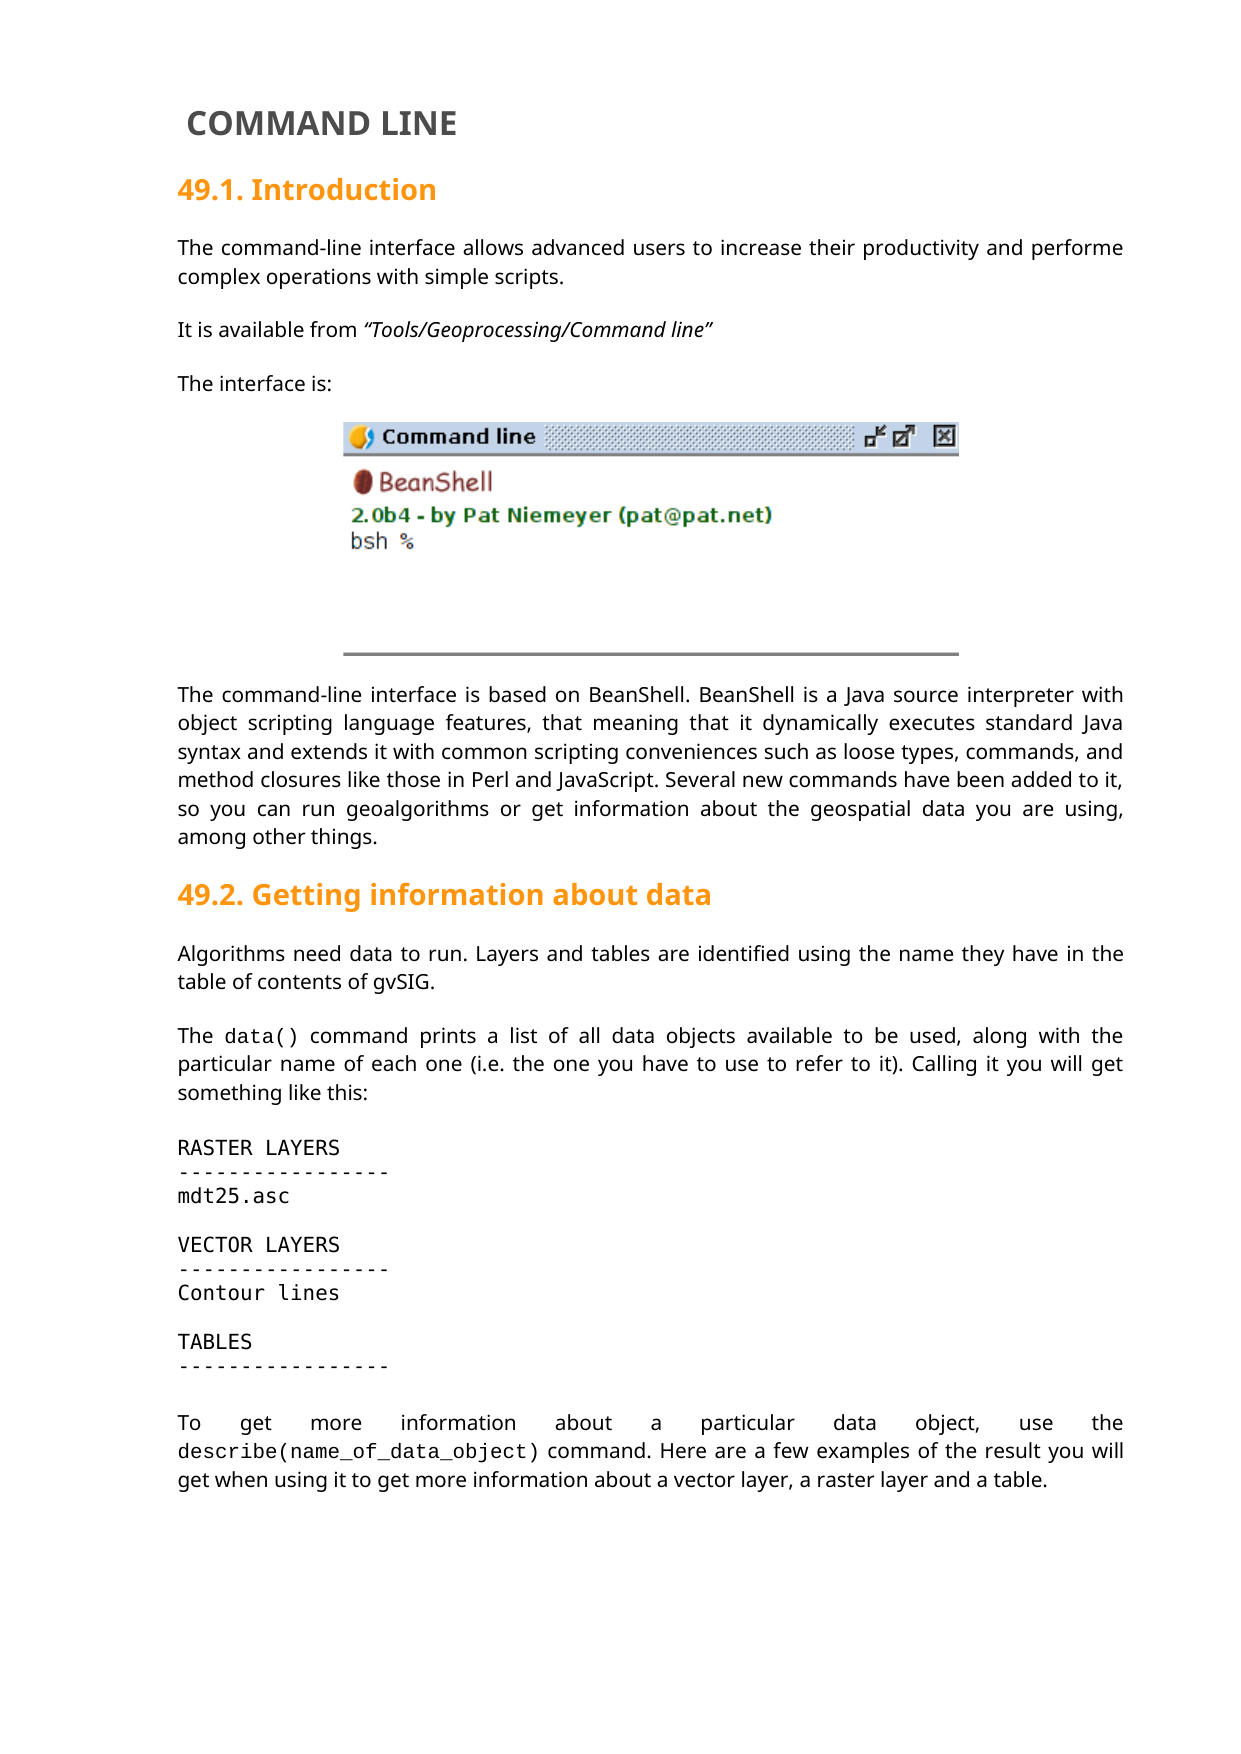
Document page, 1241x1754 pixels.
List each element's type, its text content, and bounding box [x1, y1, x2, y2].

text The interface is: [177, 369, 1125, 397]
text Contour lines [177, 1281, 1125, 1306]
text TABLES [177, 1330, 1125, 1354]
text The command-line interface allows advanced users to increase their productivity and performe complex operations with simple scripts. [177, 233, 1125, 290]
text ----------------- [177, 1160, 1125, 1184]
picture [343, 422, 959, 656]
text To get more information about a particular data object, use the describe(name_of_data_object) command. Here are a few examples of the result you will get when using it to get more information about a vector layer, a raster layer and a table. [177, 1408, 1125, 1493]
subtitle 49.2. Getting information about data [177, 874, 1125, 914]
text VECTOR LAYERS [177, 1233, 1125, 1257]
text mdt25.asc [177, 1184, 1125, 1209]
text RASTER LAYERS [177, 1136, 1125, 1160]
text ----------------- [177, 1257, 1125, 1281]
text Algorithms need data to run. Layers and tables are identified using the name they have in the table of contents of gvSIG. [177, 939, 1125, 996]
subtitle command line [177, 100, 1125, 145]
text The data() command prints a list of all data objects available to be used, along with the particular name of each one (i.e. the one you have to use to refer to it). Calling it you will get something like this: [177, 1021, 1125, 1106]
text The command-line interface is based on BeanShell. BeanShell is a Java source interpreter with object scripting language features, that meaning that it dynamically executes standard Java syntax and extends it with common scripting conveniences such as loose types, commands, and method closures like those in Perl and JavaScript. Several new commands have been added to it, so you can run geoalgorithms or get information about the geospatial data you are using, among other things. [177, 680, 1125, 851]
subtitle 49.1. Introduction [177, 169, 1125, 208]
text It is available from “Tools/Geoprocessing/Command line” [177, 315, 1125, 344]
text ----------------- [177, 1354, 1125, 1378]
